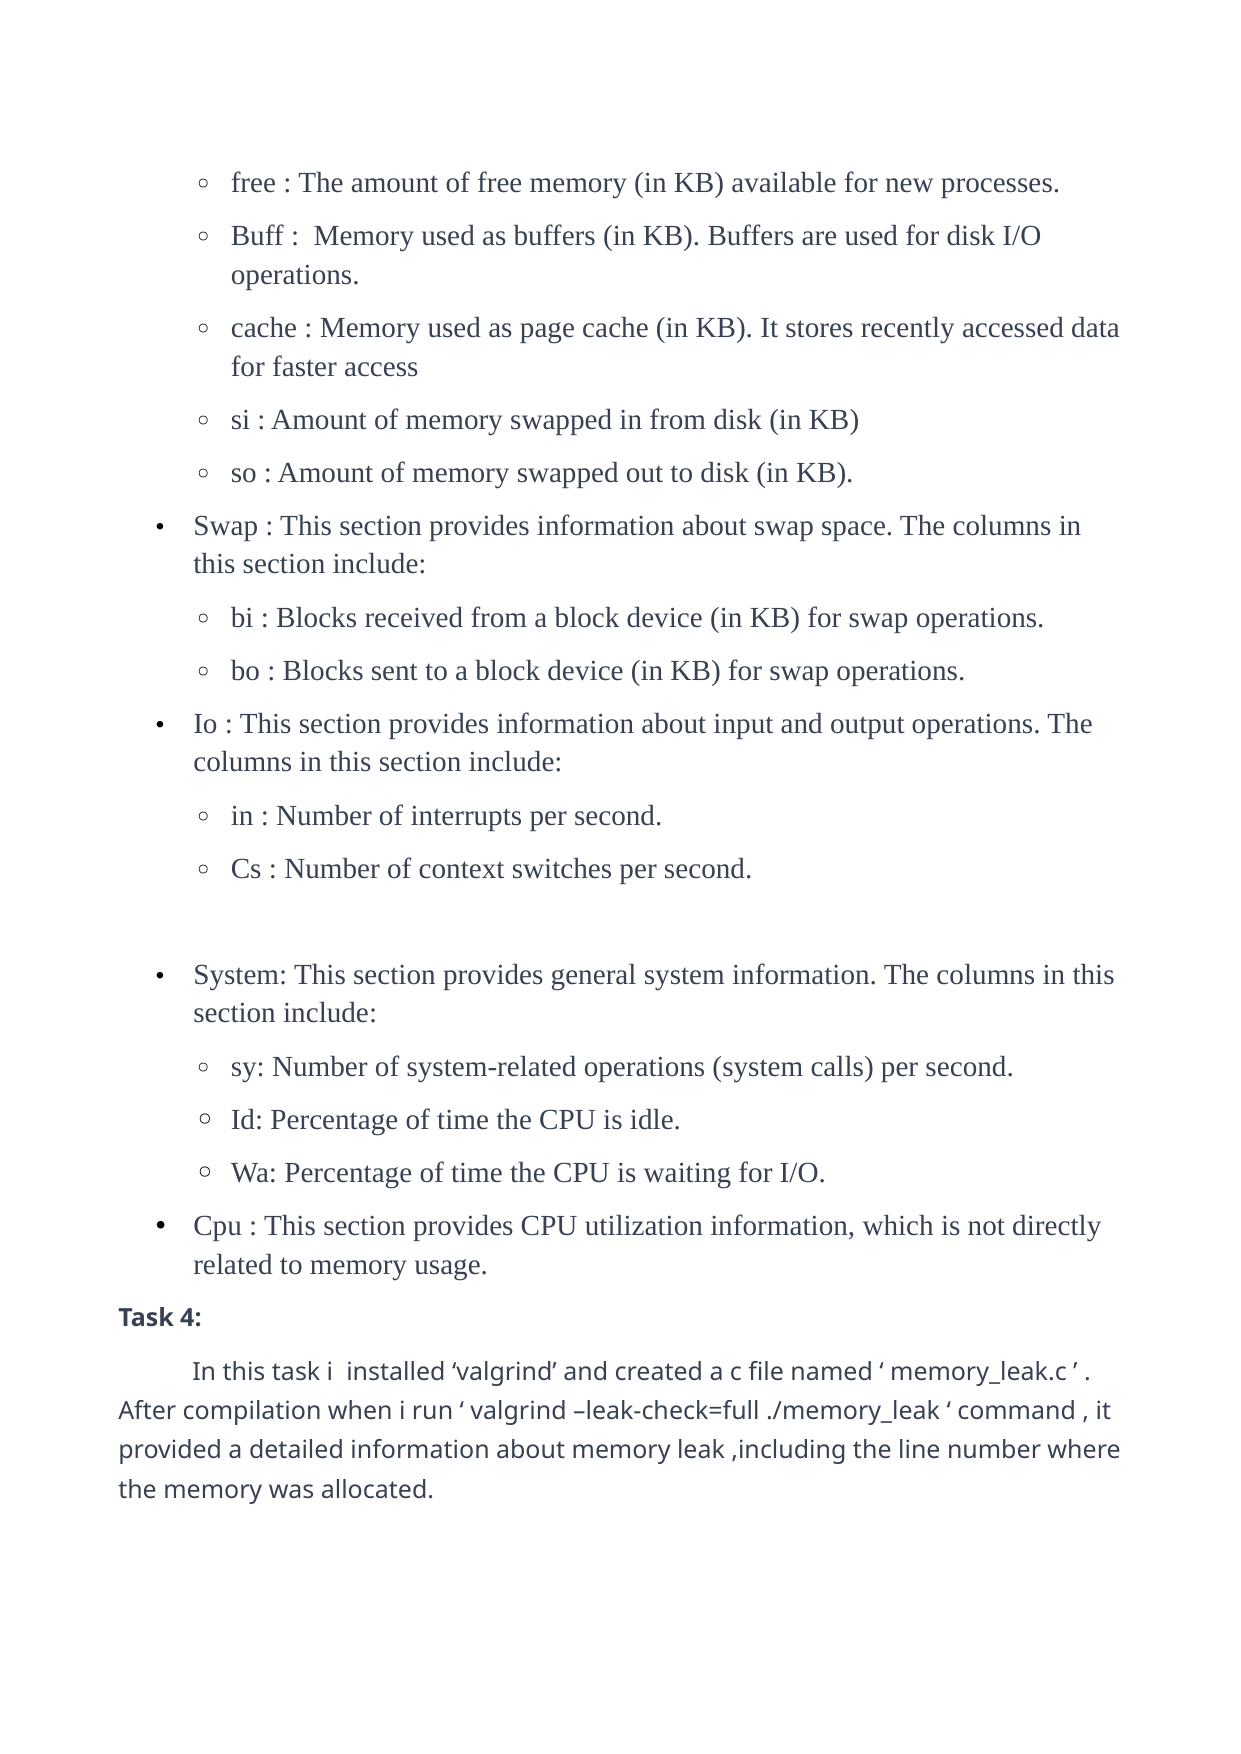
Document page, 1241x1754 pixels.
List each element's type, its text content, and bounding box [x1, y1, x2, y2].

list bi : Blocks received from a block device (in KB) for swap operations. [193, 600, 1122, 633]
list Io : This section provides information about input and output operations. The columns in this section include: [156, 706, 1122, 778]
list Id: Percentage of time the CPU is idle. [193, 1102, 1122, 1135]
text Task 4: [118, 1300, 1122, 1334]
list Cpu : This section provides CPU utilization information, which is not directly related to memory usage. [156, 1208, 1122, 1280]
list free : The amount of free memory (in KB) available for new processes. [193, 165, 1122, 199]
list in : Number of interrupts per second. [193, 798, 1122, 831]
list sy: Number of system-related operations (system calls) per second. [193, 1049, 1122, 1082]
list so : Amount of memory swapped out to disk (in KB). [193, 455, 1122, 488]
text In this task i installed ‘valgrind’ and created a c file named ‘ memory_leak.c ’ . After compilation when i run ‘ valgrind –leak-check=full ./memory_leak ‘ command , it provided a detailed information about memory leak ,including the line number where the memory was allocated. [118, 1354, 1122, 1505]
list Cs : Number of context switches per second. [193, 851, 1122, 884]
list System: This section provides general system information. The columns in this section include: [156, 957, 1122, 1029]
list si : Amount of memory swapped in from disk (in KB) [193, 402, 1122, 435]
list cache : Memory used as page cache (in KB). It stores recently accessed data for faster access [193, 310, 1122, 382]
list Wa: Percentage of time the CPU is waiting for I/O. [193, 1155, 1122, 1189]
list bo : Blocks sent to a block device (in KB) for swap operations. [193, 653, 1122, 686]
list Buff : Memory used as buffers (in KB). Buffers are used for disk I/O operations. [193, 218, 1122, 291]
list Swap : This section provides information about swap space. The columns in this section include: [156, 508, 1122, 580]
